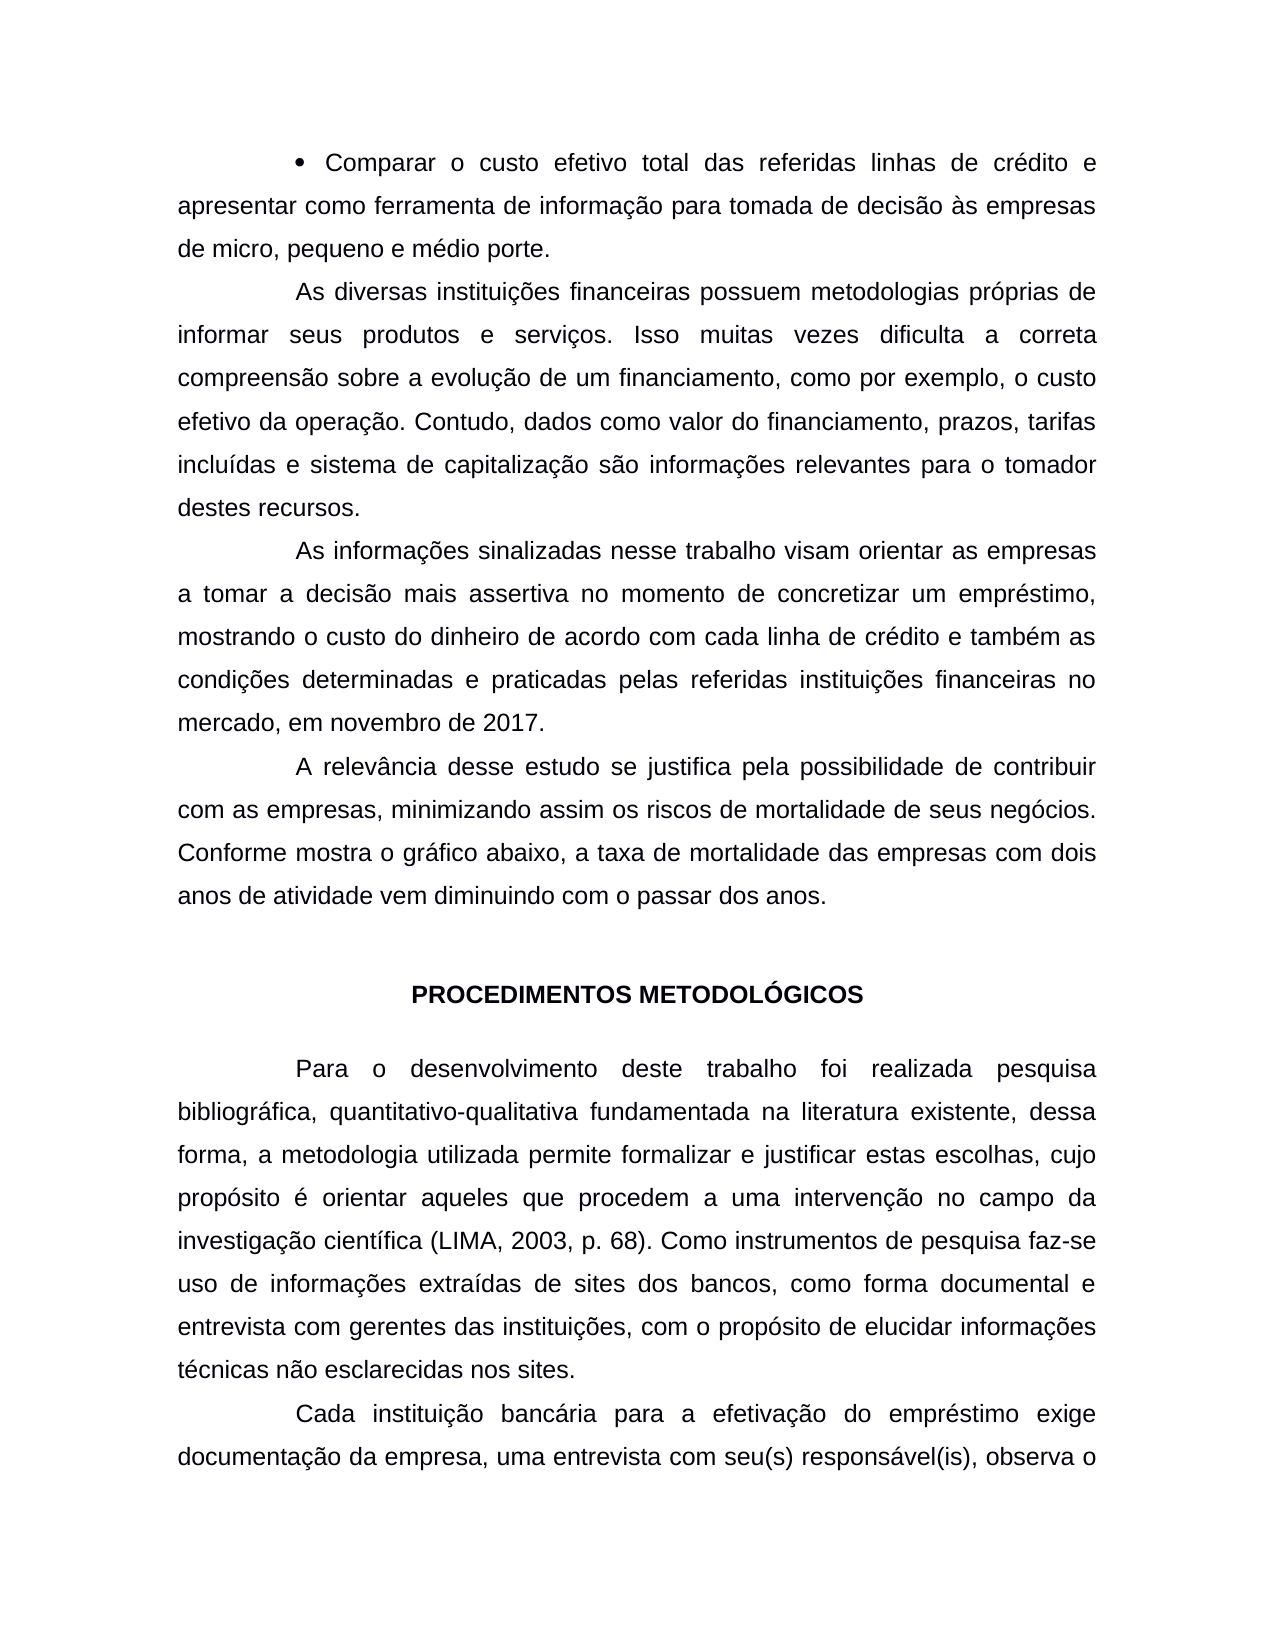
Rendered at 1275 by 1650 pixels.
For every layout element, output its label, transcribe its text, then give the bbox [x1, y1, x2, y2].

text As informações sinalizadas nesse trabalho visam orientar as empresas a tomar a decisão mais assertiva no momento de concretizar um empréstimo, mostrando o custo do dinheiro de acordo com cada linha de crédito e também as condições determinadas e praticadas pelas referidas instituições financeiras no mercado, em novembro de 2017. [177, 536, 1098, 737]
subtitle PROCEDIMENTOS METODOLÓGICOS [177, 980, 1098, 1009]
text As diversas instituições financeiras possuem metodologias próprias de informar seus produtos e serviços. Isso muitas vezes dificulta a correta compreensão sobre a evolução de um financiamento, como por exemplo, o custo efetivo da operação. Contudo, dados como valor do financiamento, prazos, tarifas incluídas e sistema de capitalização são informações relevantes para o tomador destes recursos. [177, 277, 1098, 521]
text Para o desenvolvimento deste trabalho foi realizada pesquisa bibliográfica, quantitativo-qualitativa fundamentada na literatura existente, dessa forma, a metodologia utilizada permite formalizar e justificar estas escolhas, cujo propósito é orientar aqueles que procedem a uma intervenção no campo da investigação científica (LIMA, 2003, p. 68). Como instrumentos de pesquisa faz-se uso de informações extraídas de sites dos bancos, como forma documental e entrevista com gerentes das instituições, com o propósito de elucidar informações técnicas não esclarecidas nos sites. [177, 1054, 1098, 1384]
list Comparar o custo efetivo total das referidas linhas de crédito e apresentar como ferramenta de informação para tomada de decisão às empresas de micro, pequeno e médio porte. [177, 148, 1098, 263]
text A relevância desse estudo se justifica pela possibilidade de contribuir com as empresas, minimizando assim os riscos de mortalidade de seus negócios. Conforme mostra o gráfico abaixo, a taxa de mortalidade das empresas com dois anos de atividade vem diminuindo com o passar dos anos. [177, 751, 1098, 909]
text Cada instituição bancária para a efetivação do empréstimo exige documentação da empresa, uma entrevista com seu(s) responsável(is), observa o [177, 1399, 1098, 1471]
